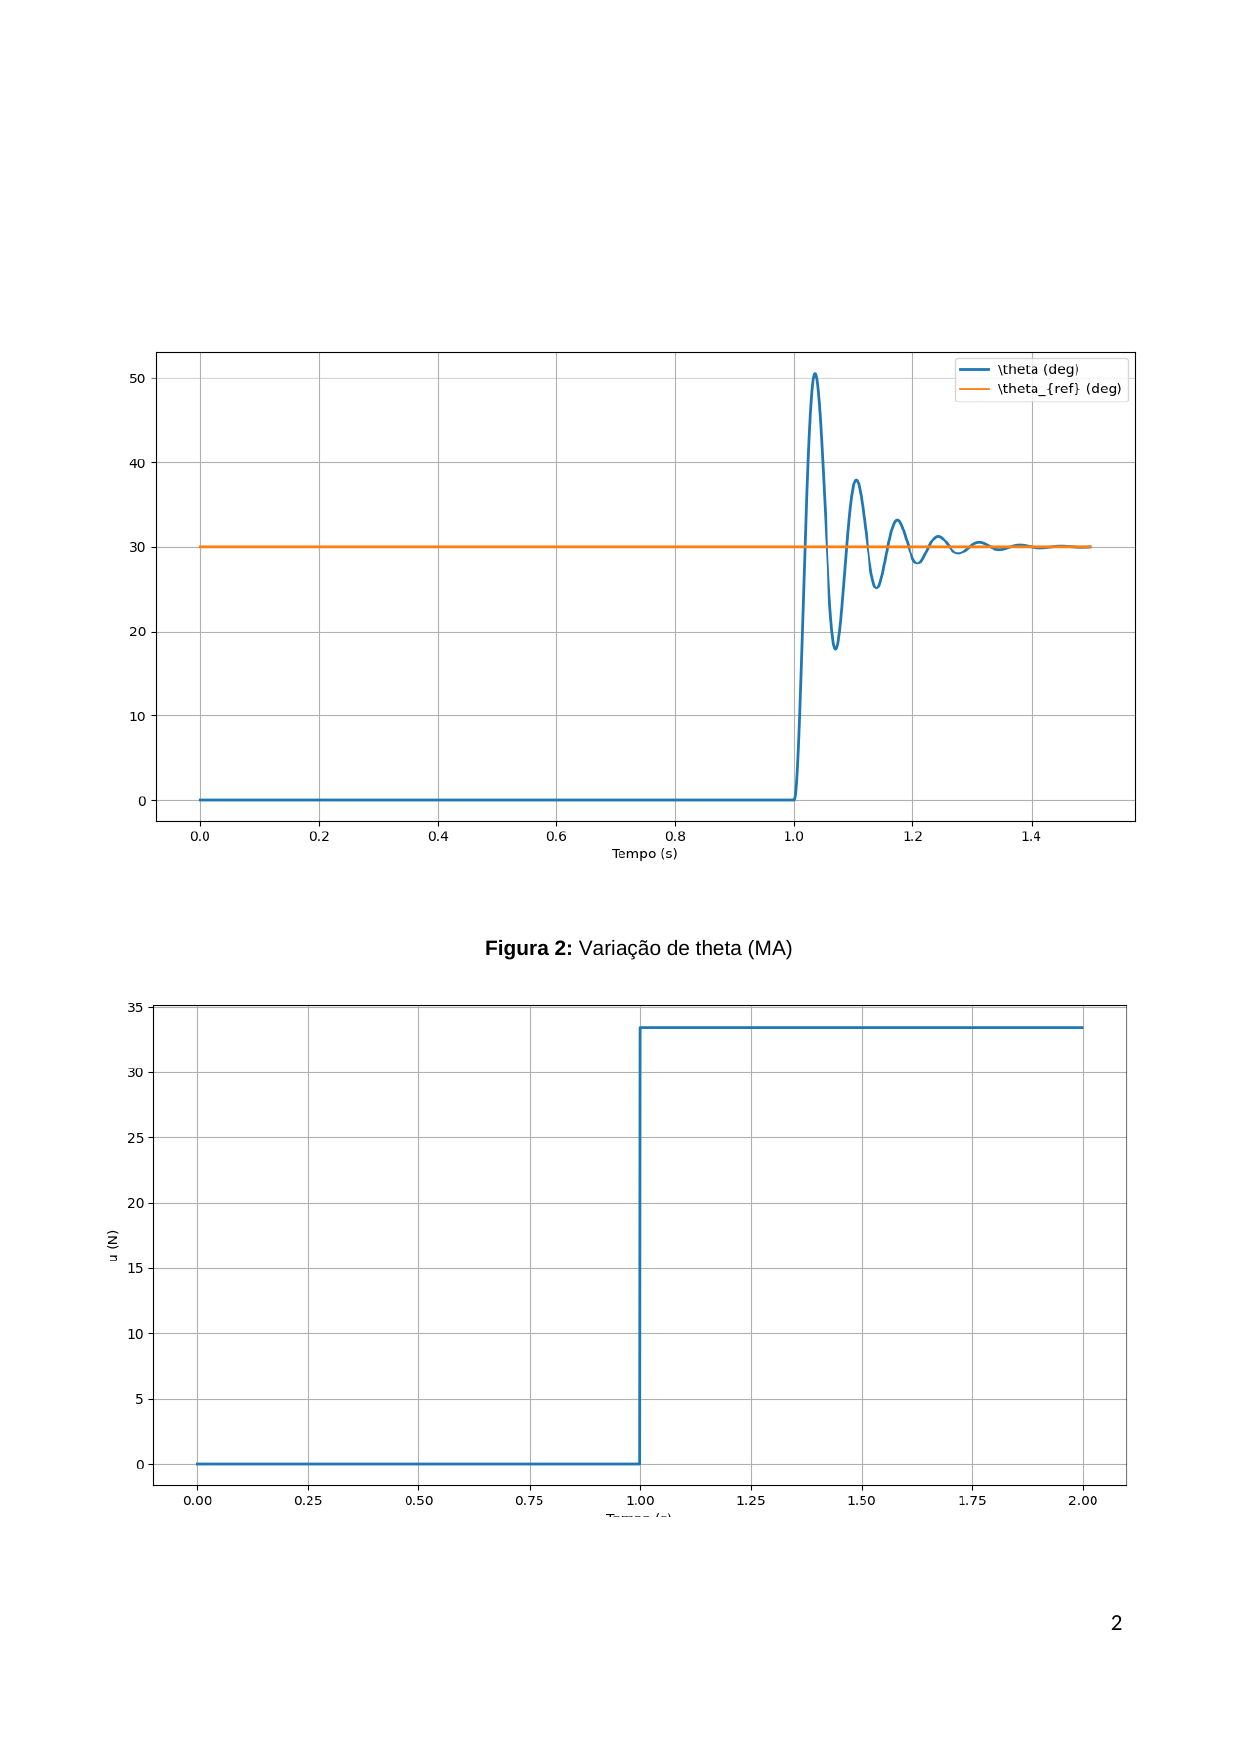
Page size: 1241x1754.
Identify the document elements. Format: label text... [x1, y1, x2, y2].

text Figura 2: Variação de theta (MA) [118, 935, 1122, 959]
picture [82, 320, 1158, 865]
picture [82, 972, 1158, 1517]
